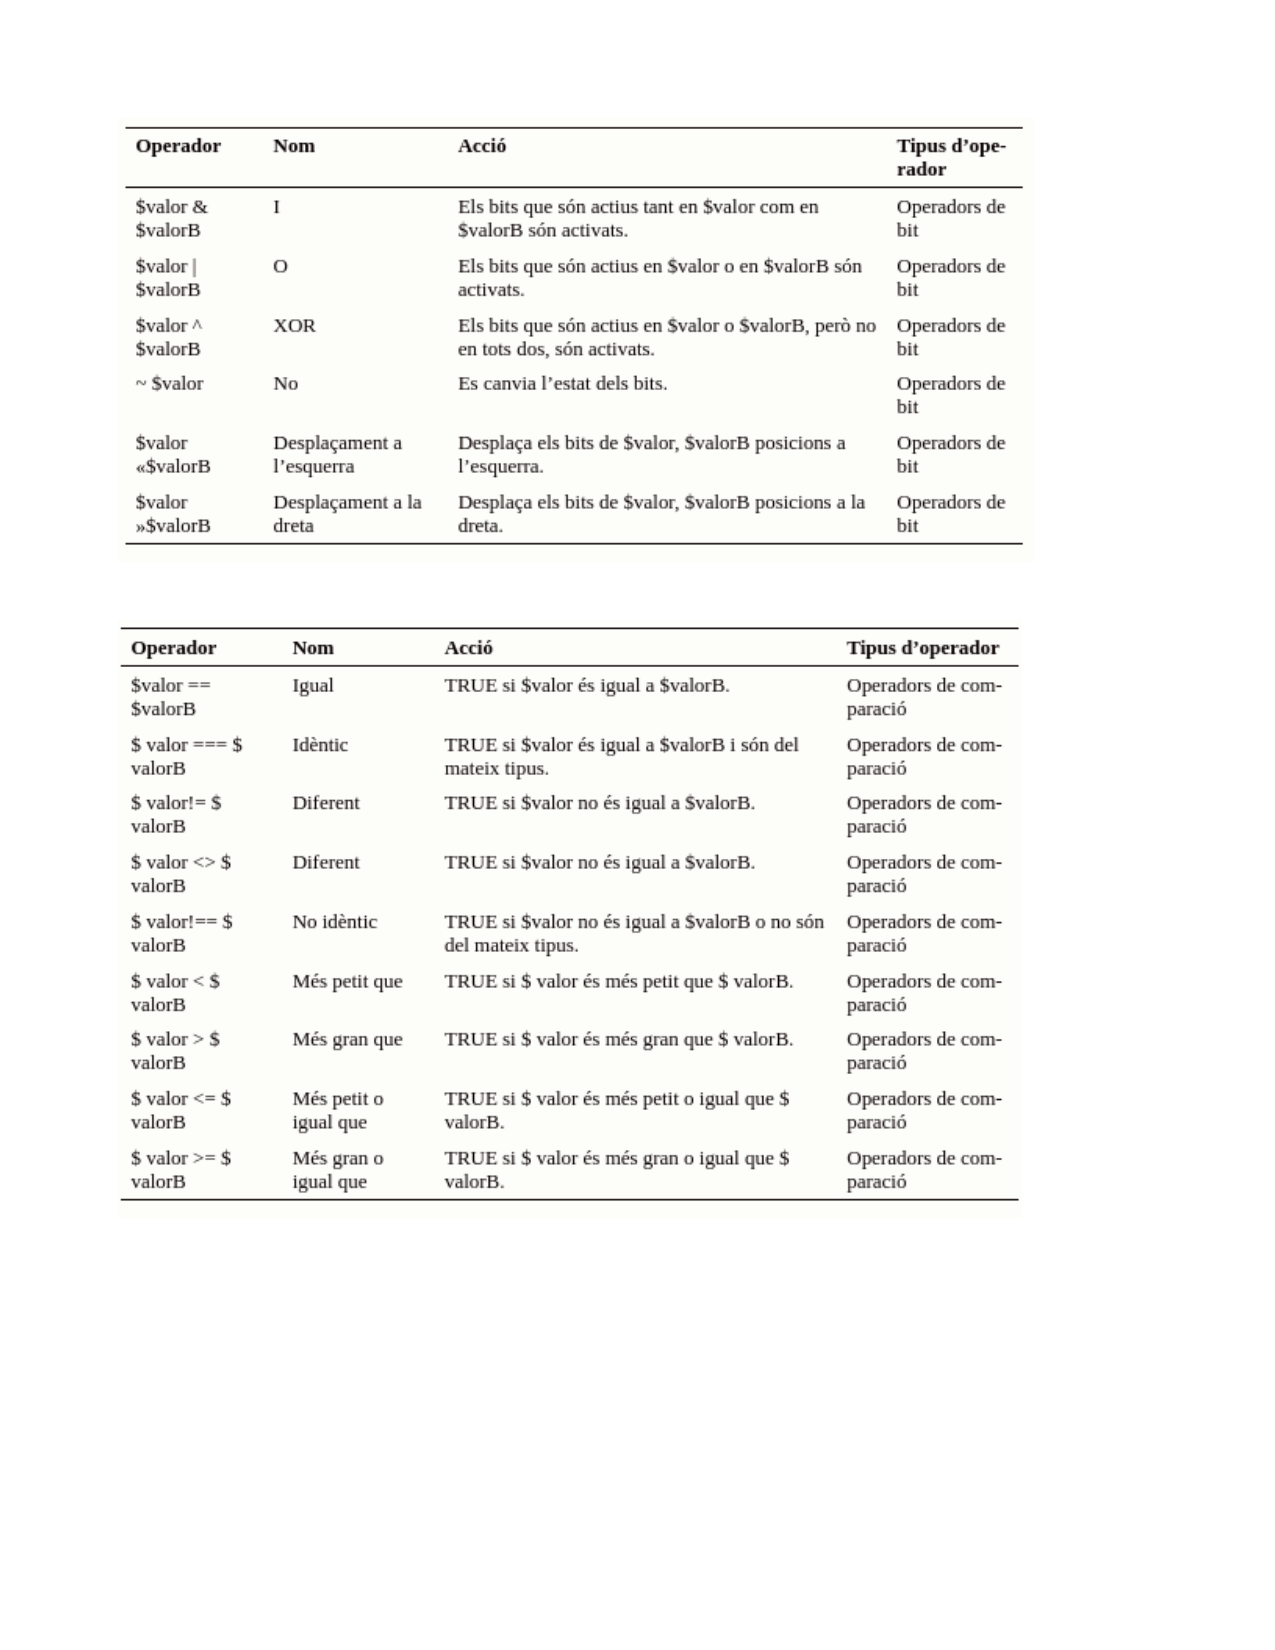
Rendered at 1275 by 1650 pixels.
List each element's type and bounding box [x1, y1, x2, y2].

picture [118, 118, 1034, 562]
picture [118, 620, 1022, 1218]
